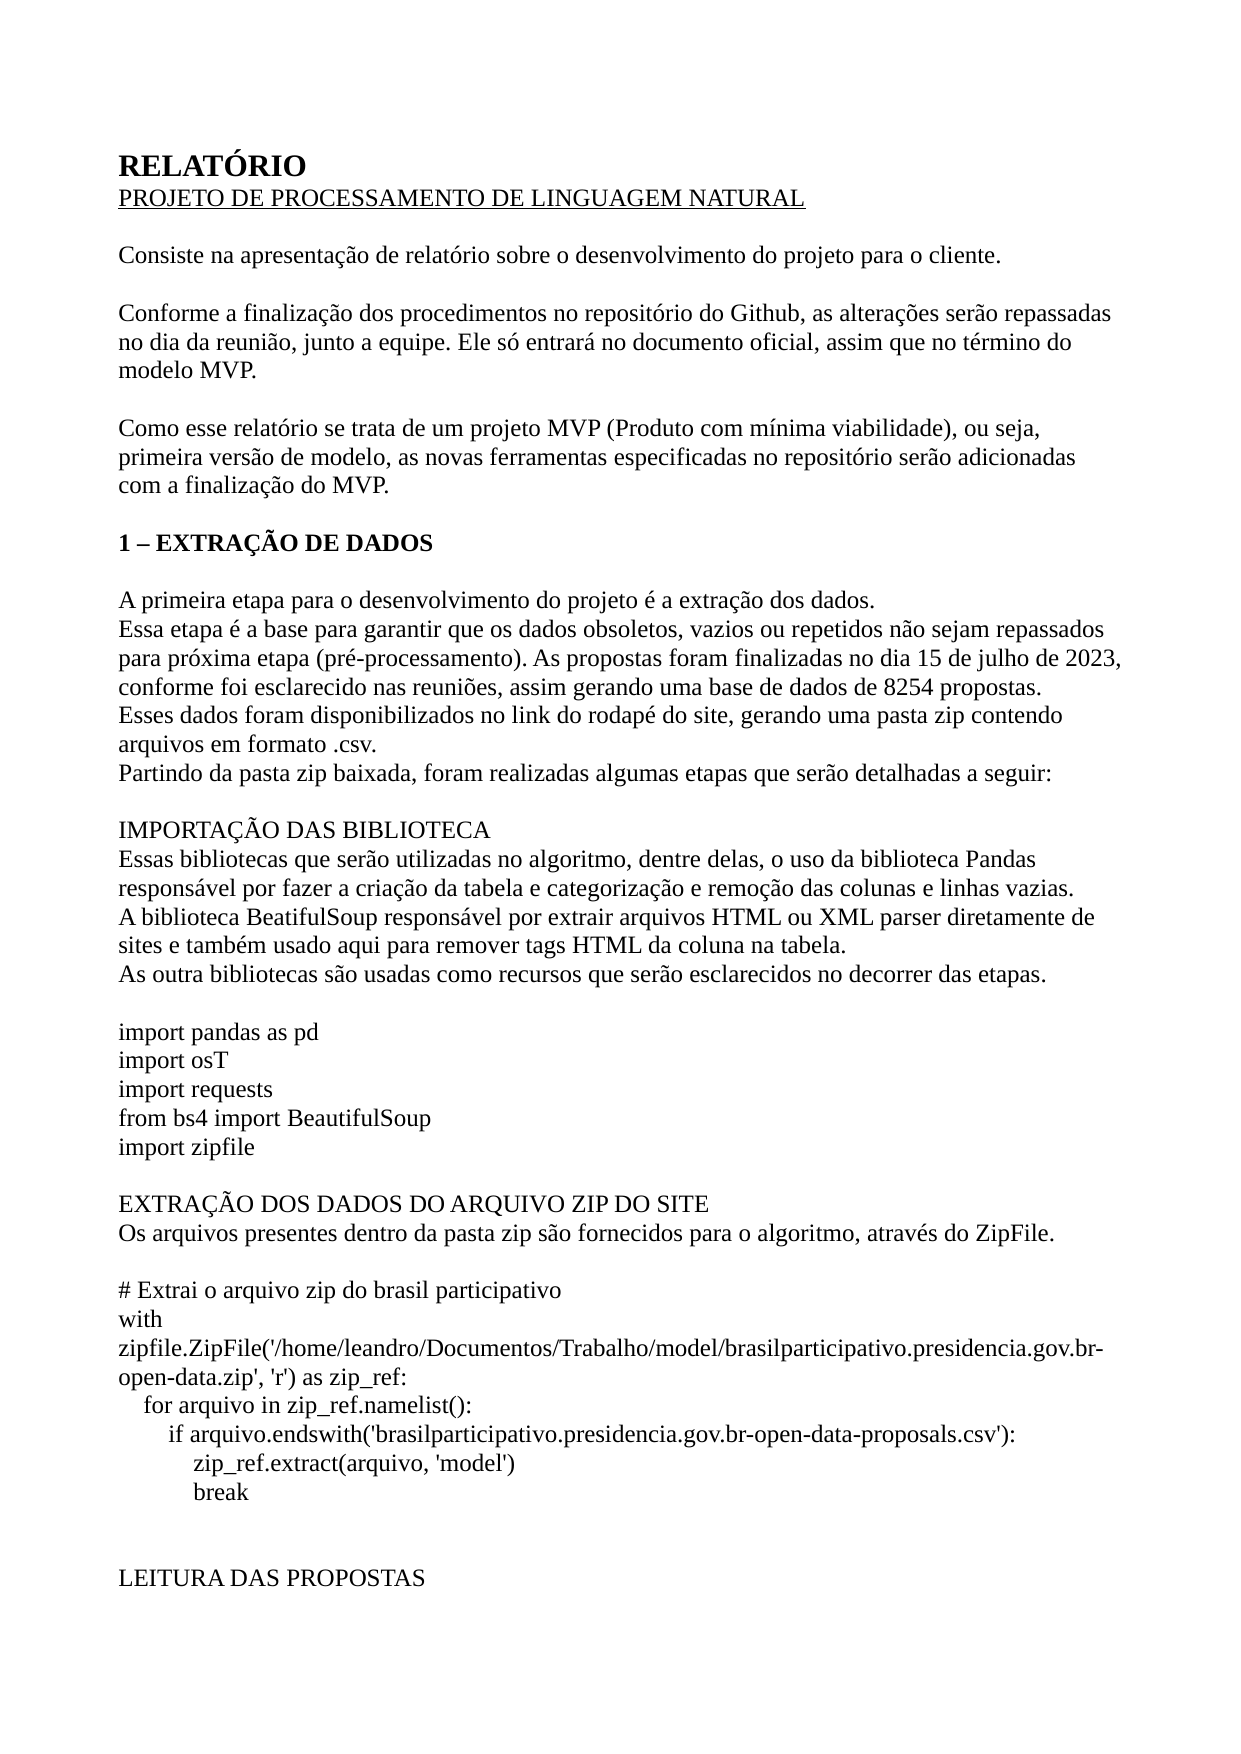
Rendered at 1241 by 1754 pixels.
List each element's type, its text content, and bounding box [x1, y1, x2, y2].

text Como esse relatório se trata de um projeto MVP (Produto com mínima viabilidade), ou seja, primeira versão de modelo, as novas ferramentas especificadas no repositório serão adicionadas com a finalização do MVP. [118, 413, 1122, 499]
text Esses dados foram disponibilizados no link do rodapé do site, gerando uma pasta zip contendo arquivos em formato .csv. [118, 700, 1122, 758]
text A biblioteca BeatifulSoup responsável por extrair arquivos HTML ou XML parser diretamente de sites e também usado aqui para remover tags HTML da coluna na tabela. [118, 902, 1122, 959]
text EXTRAÇÃO DOS DADOS DO ARQUIVO ZIP DO SITE [118, 1189, 1122, 1218]
text Essa etapa é a base para garantir que os dados obsoletos, vazios ou repetidos não sejam repassados para próxima etapa (pré-processamento). As propostas foram finalizadas no dia 15 de julho de 2023, conforme foi esclarecido nas reuniões, assim gerando uma base de dados de 8254 propostas. [118, 614, 1122, 700]
text Partindo da pasta zip baixada, foram realizadas algumas etapas que serão detalhadas a seguir: [118, 758, 1122, 787]
text 1 – EXTRAÇÃO DE DADOS [118, 528, 1122, 557]
text from bs4 import BeautifulSoup [118, 1103, 1122, 1132]
text if arquivo.endswith('brasilparticipativo.presidencia.gov.br-open-data-proposals.csv'): [118, 1419, 1122, 1448]
text Essas bibliotecas que serão utilizadas no algoritmo, dentre delas, o uso da biblioteca Pandas responsável por fazer a criação da tabela e categorização e remoção das colunas e linhas vazias. [118, 844, 1122, 902]
text import pandas as pd [118, 1017, 1122, 1045]
text Conforme a finalização dos procedimentos no repositório do Github, as alterações serão repassadas no dia da reunião, junto a equipe. Ele só entrará no documento oficial, assim que no término do modelo MVP. [118, 298, 1122, 384]
text zip_ref.extract(arquivo, 'model') [118, 1448, 1122, 1477]
text break [118, 1477, 1122, 1505]
text for arquivo in zip_ref.namelist(): [118, 1390, 1122, 1419]
text import requests [118, 1074, 1122, 1103]
text with zipfile.ZipFile('/home/leandro/Documentos/Trabalho/model/brasilparticipativo.presidencia.gov.br-open-data.zip', 'r') as zip_ref: [118, 1304, 1122, 1390]
text Os arquivos presentes dentro da pasta zip são fornecidos para o algoritmo, através do ZipFile. [118, 1218, 1122, 1247]
text RELATÓRIO [118, 147, 1122, 183]
text IMPORTAÇÃO DAS BIBLIOTECA [118, 815, 1122, 844]
text # Extrai o arquivo zip do brasil participativo [118, 1275, 1122, 1304]
text import osT [118, 1045, 1122, 1074]
text A primeira etapa para o desenvolvimento do projeto é a extração dos dados. [118, 585, 1122, 614]
text Consiste na apresentação de relatório sobre o desenvolvimento do projeto para o cliente. [118, 240, 1122, 269]
text LEITURA DAS PROPOSTAS [118, 1563, 1122, 1592]
text PROJETO DE PROCESSAMENTO DE LINGUAGEM NATURAL [118, 183, 1122, 212]
text import zipfile [118, 1132, 1122, 1160]
text As outra bibliotecas são usadas como recursos que serão esclarecidos no decorrer das etapas. [118, 959, 1122, 988]
